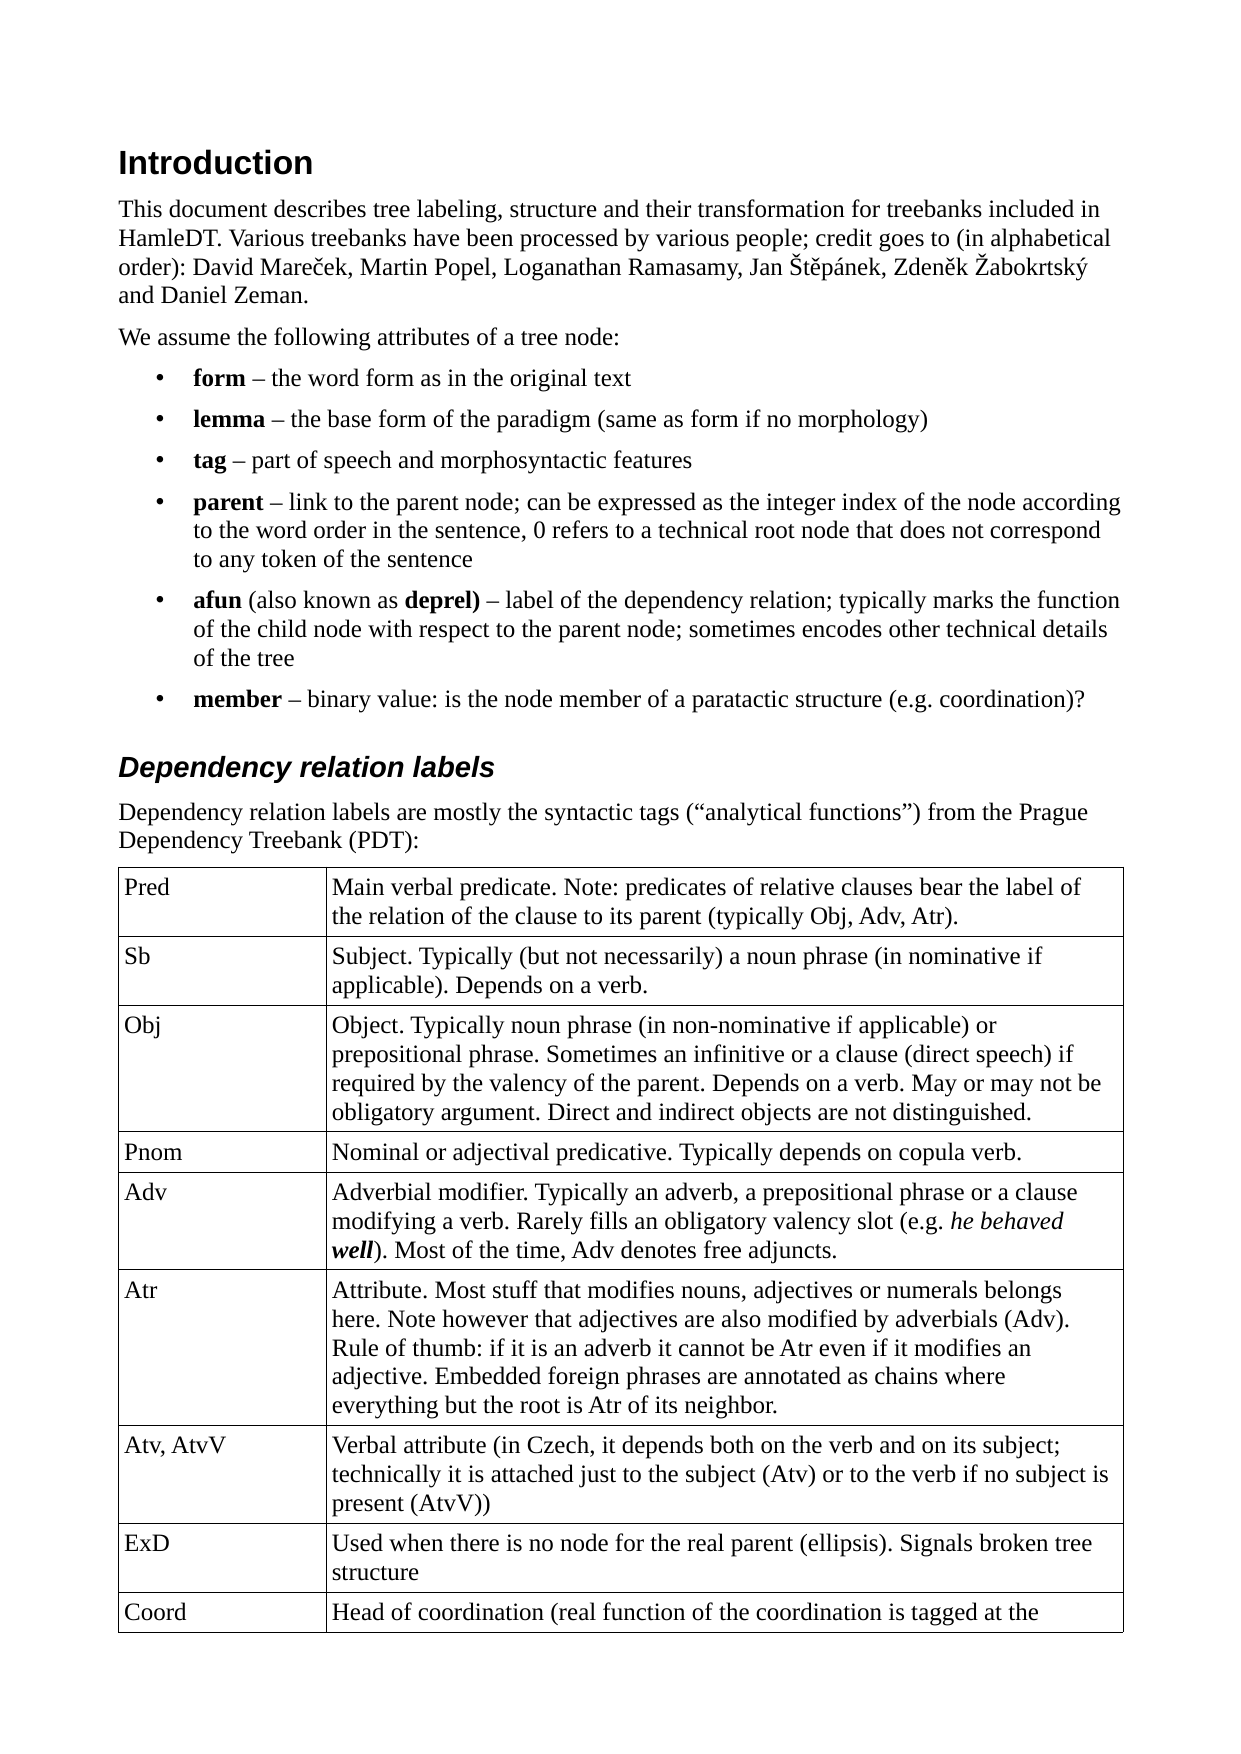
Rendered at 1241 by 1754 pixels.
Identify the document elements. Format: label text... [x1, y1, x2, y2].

table_cell Atv, AtvV [119, 1426, 326, 1522]
list form – the word form as in the original text [156, 363, 1122, 392]
table_cell Sb [119, 937, 326, 1005]
table_cell Head of coordination (real function of the coordination is tagged at the [327, 1593, 1123, 1632]
text This document describes tree labeling, structure and their transformation for treebanks included in HamleDT. Various treebanks have been processed by various people; credit goes to (in alphabetical order): David Mareček, Martin Popel, Loganathan Ramasamy, Jan Štěpánek, Zdeněk Žabokrtský and Daniel Zeman. [118, 194, 1122, 309]
list parent – link to the parent node; can be expressed as the integer index of the node according to the word order in the sentence, 0 refers to a technical root node that does not correspond to any token of the sentence [156, 487, 1122, 573]
table_cell ExD [119, 1524, 326, 1592]
table_cell Adv [119, 1173, 326, 1269]
subtitle Introduction [118, 143, 1122, 182]
table_cell Used when there is no node for the real parent (ellipsis). Signals broken tree structure [327, 1524, 1123, 1592]
table_header Main verbal predicate. Note: predicates of relative clauses bear the label of the relation of the clause to its parent (typically Obj, Adv, Atr). [327, 868, 1123, 936]
text We assume the following attributes of a tree node: [118, 322, 1122, 351]
table_cell Atr [119, 1270, 326, 1425]
table_cell Obj [119, 1006, 326, 1131]
text Dependency relation labels are mostly the syntactic tags (“analytical functions”) from the Prague Dependency Treebank (PDT): [118, 797, 1122, 854]
table_cell Attribute. Most stuff that modifies nouns, adjectives or numerals belongs here. Note however that adjectives are also modified by adverbials (Adv). Rule of thumb: if it is an adverb it cannot be Atr even if it modifies an adjective. Embedded foreign phrases are annotated as chains where everything but the root is Atr of its neighbor. [327, 1270, 1123, 1425]
list lemma – the base form of the paradigm (same as form if no morphology) [156, 404, 1122, 433]
table_cell Adverbial modifier. Typically an adverb, a prepositional phrase or a clause modifying a verb. Rarely fills an obligatory valency slot (e.g. he behaved well). Most of the time, Adv denotes free adjuncts. [327, 1173, 1123, 1269]
table_cell Verbal attribute (in Czech, it depends both on the verb and on its subject; technically it is attached just to the subject (Atv) or to the verb if no subject is present (AtvV)) [327, 1426, 1123, 1522]
list member – binary value: is the node member of a paratactic structure (e.g. coordination)? [156, 684, 1122, 713]
subtitle Dependency relation labels [118, 751, 1122, 784]
table_cell Coord [119, 1593, 326, 1632]
list afun (also known as deprel) – label of the dependency relation; typically marks the function of the child node with respect to the parent node; sometimes encodes other technical details of the tree [156, 586, 1122, 672]
table_cell Object. Typically noun phrase (in non-nominative if applicable) or prepositional phrase. Sometimes an infinitive or a clause (direct speech) if required by the valency of the parent. Depends on a verb. May or may not be obligatory argument. Direct and indirect objects are not distinguished. [327, 1006, 1123, 1131]
list tag – part of speech and morphosyntactic features [156, 446, 1122, 474]
table_cell Subject. Typically (but not necessarily) a noun phrase (in nominative if applicable). Depends on a verb. [327, 937, 1123, 1005]
table_header Pred [119, 868, 326, 936]
table_cell Nominal or adjectival predicative. Typically depends on copula verb. [327, 1132, 1123, 1172]
table_cell Pnom [119, 1132, 326, 1172]
